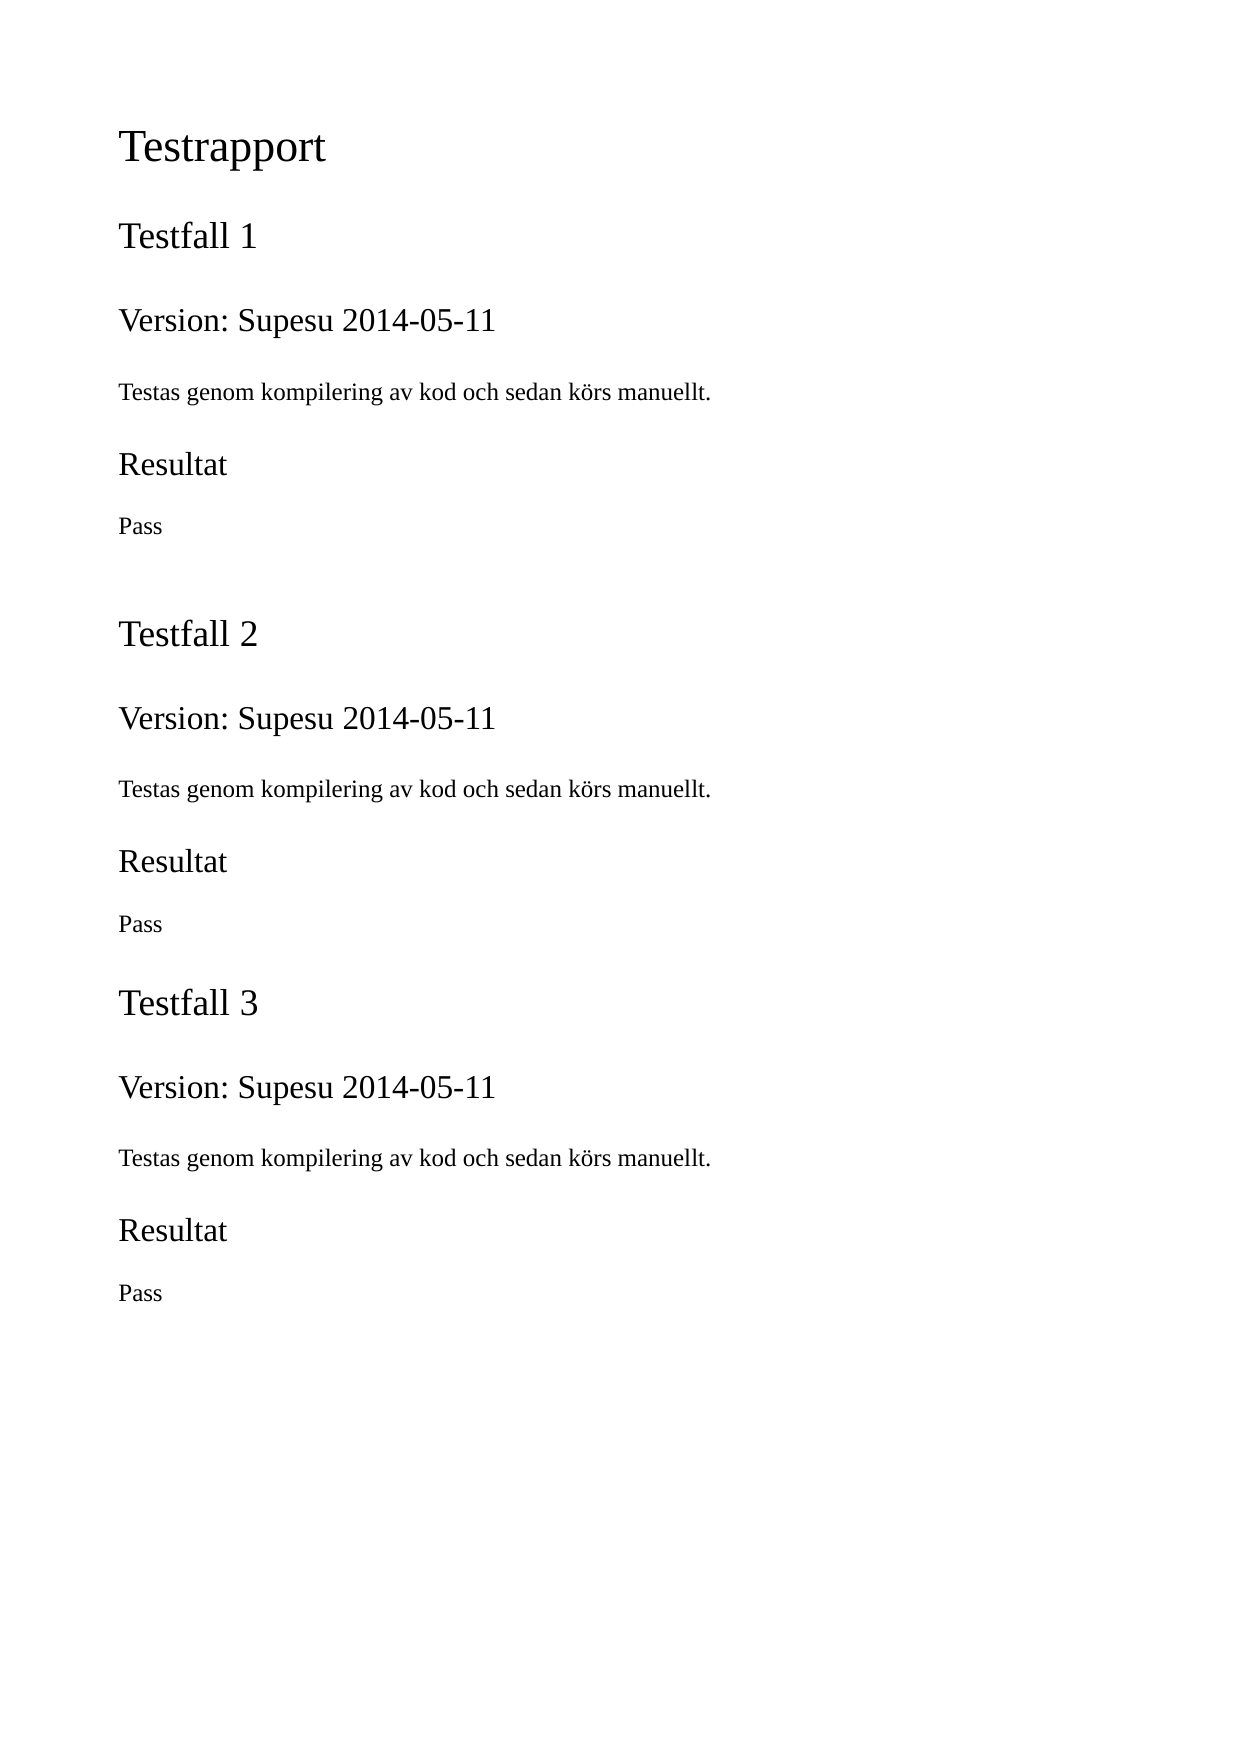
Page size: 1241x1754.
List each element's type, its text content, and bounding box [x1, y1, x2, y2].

text Pass [118, 909, 1122, 937]
text Testas genom kompilering av kod och sedan körs manuellt. [118, 377, 1122, 406]
text Version: Supesu 2014-05-11 [118, 698, 1122, 736]
text Testas genom kompilering av kod och sedan körs manuellt. [118, 1143, 1122, 1172]
text Version: Supesu 2014-05-11 [118, 300, 1122, 338]
text Pass [118, 511, 1122, 540]
text Resultat [118, 842, 1122, 880]
text Testfall 1 [118, 214, 1122, 257]
text Resultat [118, 1211, 1122, 1249]
text Testas genom kompilering av kod och sedan körs manuellt. [118, 774, 1122, 803]
text Testrapport [118, 118, 1122, 171]
text Pass [118, 1278, 1122, 1306]
text Testfall 2 [118, 612, 1122, 655]
text Testfall 3 [118, 981, 1122, 1024]
text Version: Supesu 2014-05-11 [118, 1067, 1122, 1105]
text Resultat [118, 444, 1122, 482]
